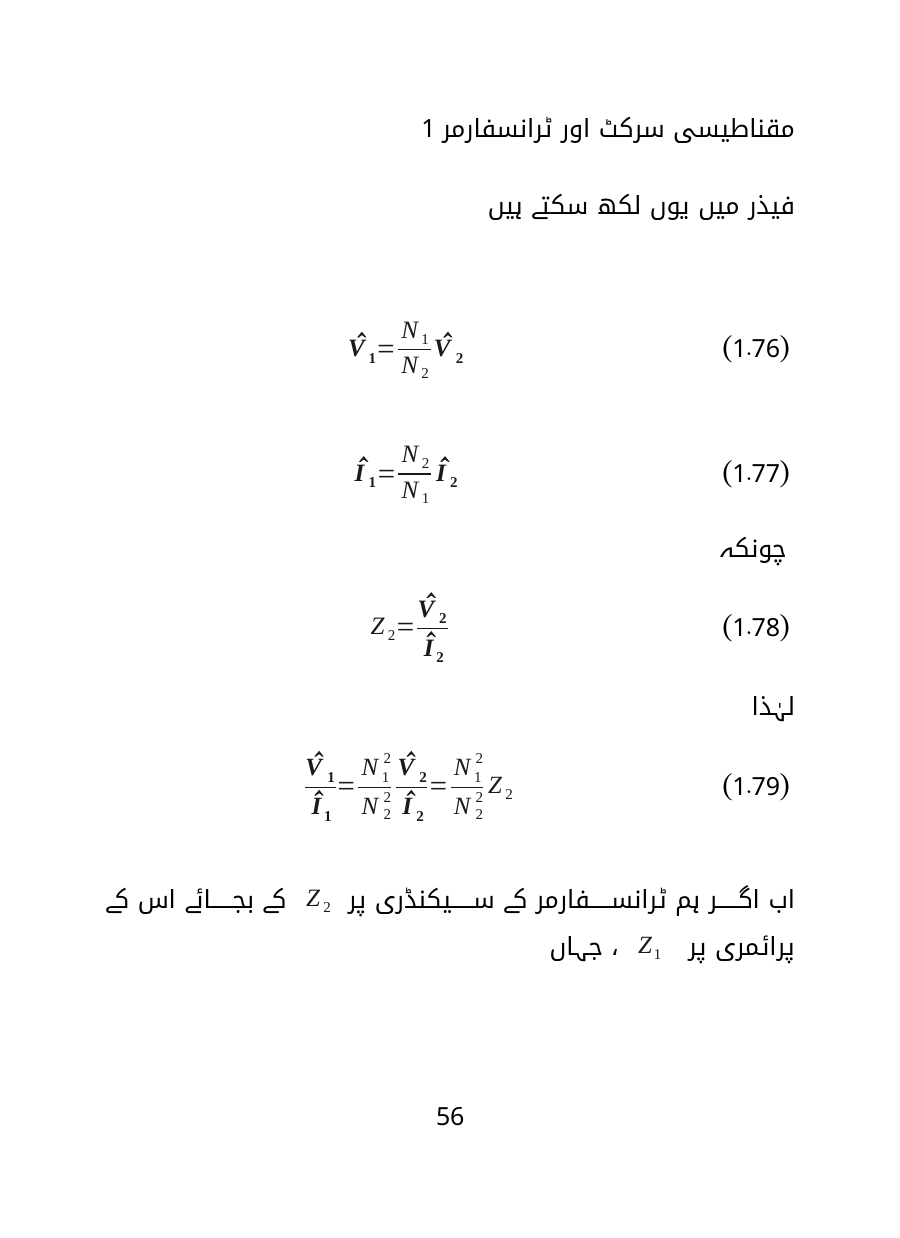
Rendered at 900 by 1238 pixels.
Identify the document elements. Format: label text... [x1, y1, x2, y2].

table_header [105, 435, 696, 525]
table_header (1.77) [696, 435, 795, 525]
table_header [105, 744, 703, 842]
table_header (1.76) [698, 310, 795, 401]
text چونکہ [105, 525, 795, 572]
table_header (1.79) [703, 744, 795, 842]
table_header [105, 585, 704, 684]
text اب اگر ہم ٹرانسفارمر کے سیکنڈری پرکے بجائے اس کے پرائمری پر ، جہاں [105, 876, 795, 971]
table_header (1.78) [705, 585, 795, 684]
text لہٰذا [105, 684, 795, 731]
text اب ہم آگے بڑھنے کے لئے ایک ٹرانسفارمر، جس کے سیکنڈری پر اِمپیڈنس بوجھ لگا ہو اور اس کے پرائمری پر سائن نما وولٹج سورث لگا ہو، کا مطالعہ کرتے ہیں۔یہ شکل1.14 حصہ اول میں دکھایا گیا ہے۔ دیگر یہ کہ ہم وولٹ اور کرنٹ کو فیذر میں لکھتے ہیں۔ جیسے اُوپر ذِکر ہوا، وولٹ اور اِن فیذ ہیں اور کرنٹ اور اِن فیذ ہیں۔ مساوات 1.72 اور 1.74 کو فیذر میں یوں لکھ سکتے ہیں [105, 182, 795, 230]
table_header [105, 310, 698, 401]
